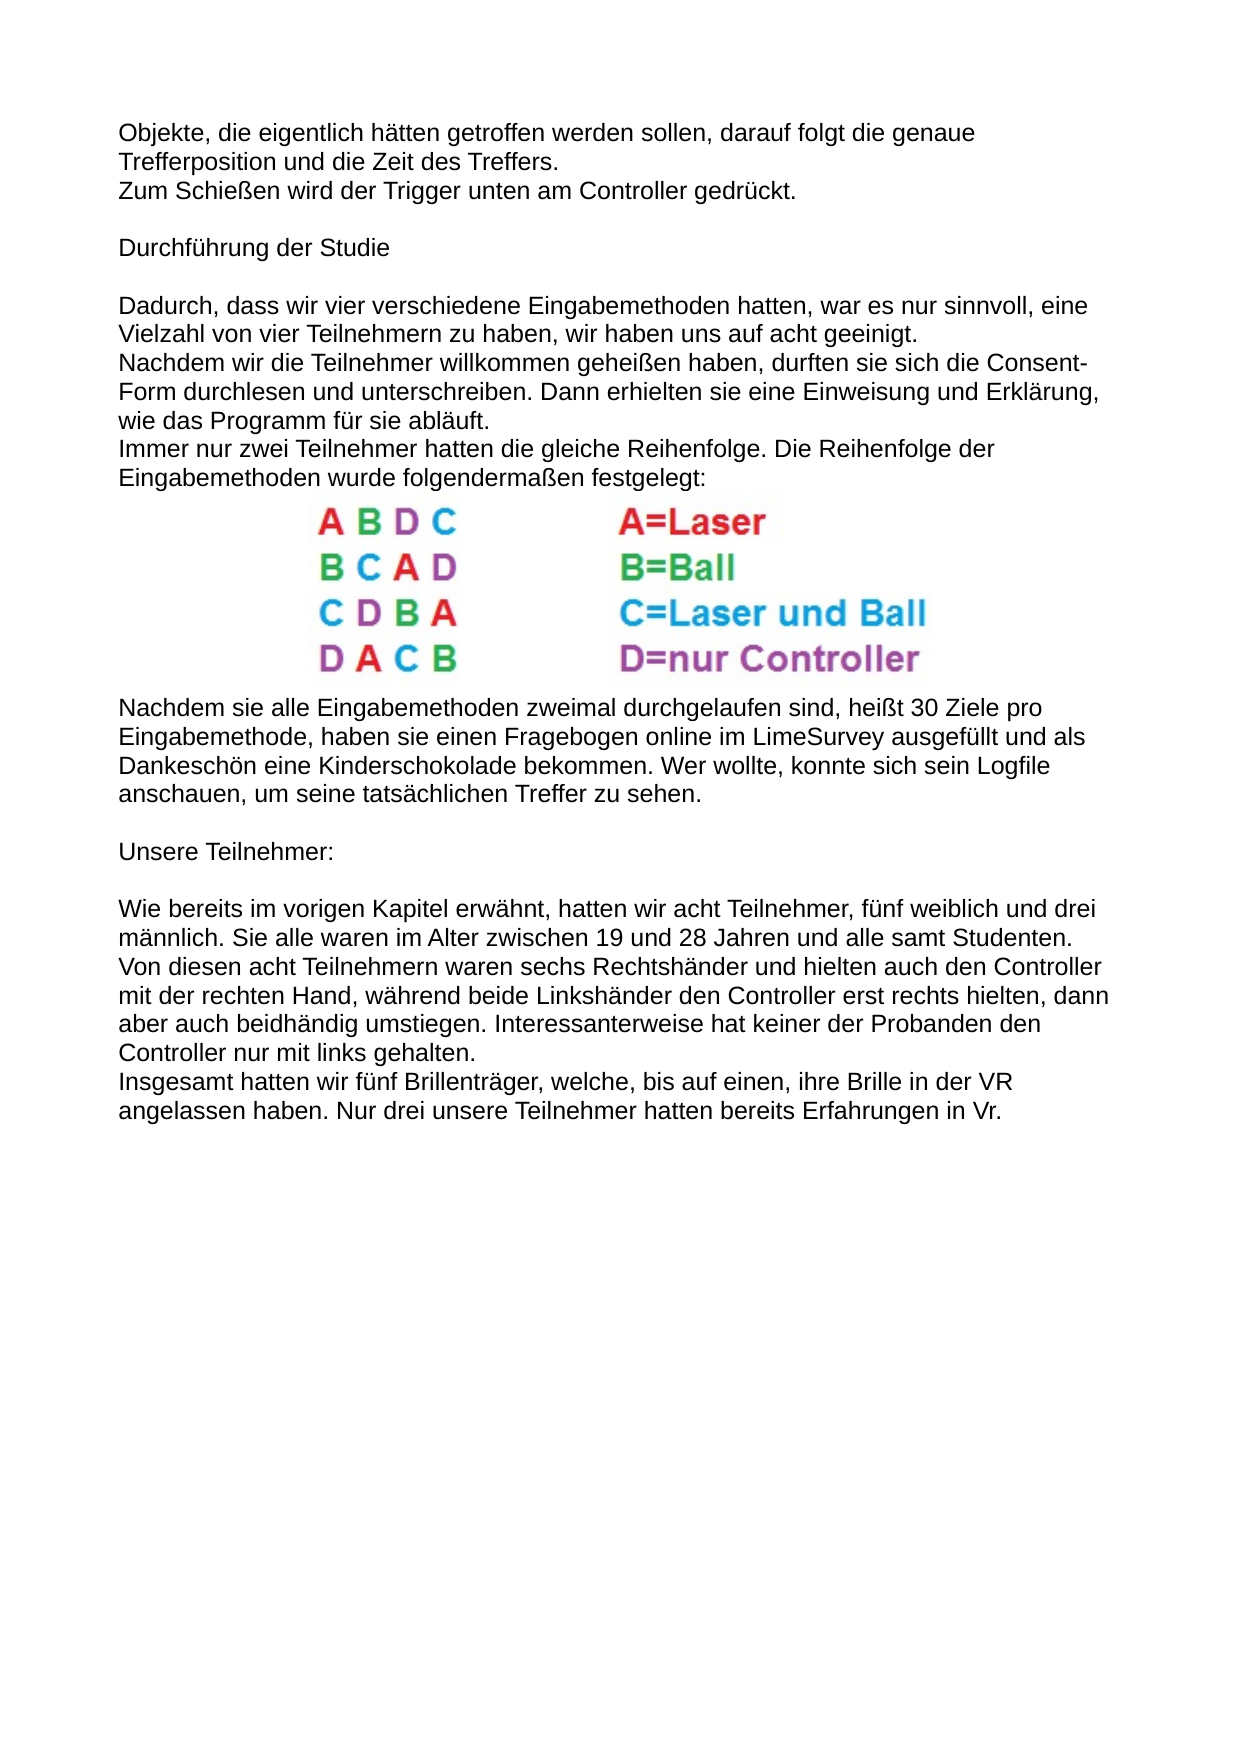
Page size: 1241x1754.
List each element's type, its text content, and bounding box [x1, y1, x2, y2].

text Durchführung der Studie [118, 233, 1122, 262]
text Nachdem wir die Teilnehmer willkommen geheißen haben, durften sie sich die Consent-Form durchlesen und unterschreiben. Dann erhielten sie eine Einweisung und Erklärung, wie das Programm für sie abläuft. [118, 348, 1122, 434]
text Nachdem sie alle Eingabemethoden zweimal durchgelaufen sind, heißt 30 Ziele pro Eingabemethode, haben sie einen Fragebogen online im LimeSurvey ausgefüllt und als Dankeschön eine Kinderschokolade bekommen. Wer wollte, konnte sich sein Logfile anschauen, um seine tatsächlichen Treffer zu sehen. [118, 693, 1122, 808]
text Wie bereits im vorigen Kapitel erwähnt, hatten wir acht Teilnehmer, fünf weiblich und drei männlich. Sie alle waren im Alter zwischen 19 und 28 Jahren und alle samt Studenten. Von diesen acht Teilnehmern waren sechs Rechtshänder und hielten auch den Controller mit der rechten Hand, während beide Linkshänder den Controller erst rechts hielten, dann aber auch beidhändig umstiegen. Interessanterweise hat keiner der Probanden den Controller nur mit links gehalten. [118, 894, 1122, 1067]
text Objekte, die eigentlich hätten getroffen werden sollen, darauf folgt die genaue Trefferposition und die Zeit des Treffers. [118, 118, 1122, 176]
text Immer nur zwei Teilnehmer hatten die gleiche Reihenfolge. Die Reihenfolge der Eingabemethoden wurde folgendermaßen festgelegt: [118, 434, 1122, 492]
picture [309, 491, 932, 686]
text Unsere Teilnehmer: [118, 837, 1122, 866]
text Zum Schießen wird der Trigger unten am Controller gedrückt. [118, 176, 1122, 204]
text Insgesamt hatten wir fünf Brillenträger, welche, bis auf einen, ihre Brille in der VR angelassen haben. Nur drei unsere Teilnehmer hatten bereits Erfahrungen in Vr. [118, 1067, 1122, 1124]
text Dadurch, dass wir vier verschiedene Eingabemethoden hatten, war es nur sinnvoll, eine Vielzahl von vier Teilnehmern zu haben, wir haben uns auf acht geeinigt. [118, 291, 1122, 348]
